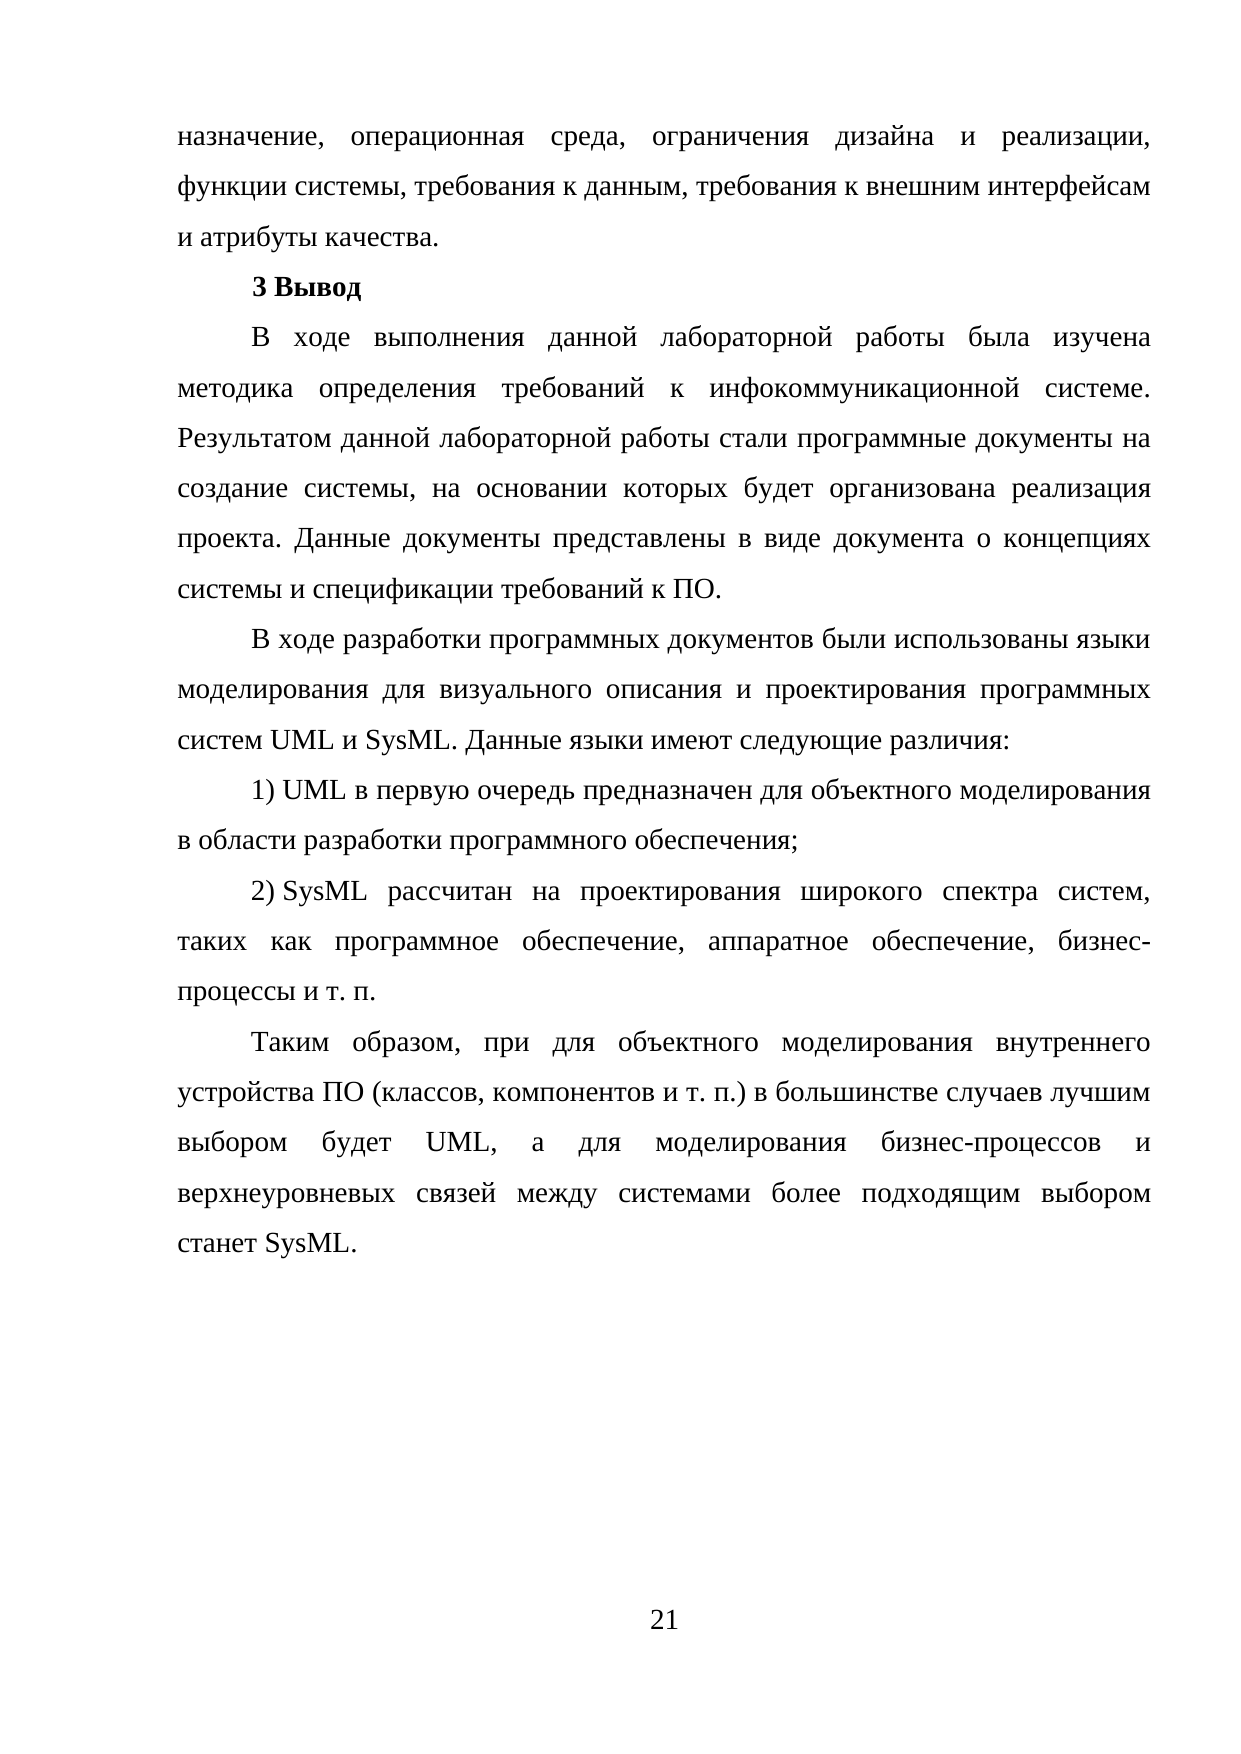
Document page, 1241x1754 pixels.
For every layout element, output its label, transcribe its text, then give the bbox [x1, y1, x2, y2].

text В ходе разработки программных документов были использованы языки моделирования для визуального описания и проектирования программных систем UML и SysML. Данные языки имеют следующие различия: [177, 621, 1152, 755]
text Таким образом, при для объектного моделирования внутреннего устройства ПО (классов, компонентов и т. п.) в большинстве случаев лучшим выбором будет UML, а для моделирования бизнес-процессов и верхнеуровневых связей между системами более подходящим выбором станет SysML. [177, 1024, 1152, 1258]
text В ходе выполнения данной лабораторной работы была изучена методика определения требований к инфокоммуникационной системе. Результатом данной лабораторной работы стали программные документы на создание системы, на основании которых будет организована реализация проекта. Данные документы представлены в виде документа о концепциях системы и спецификации требований к ПО. [177, 319, 1152, 604]
text назначение, операционная среда, ограничения дизайна и реализации, функции системы, требования к данным, требования к внешним интерфейсам и атрибуты качества. [177, 118, 1152, 252]
list UML в первую очередь предназначен для объектного моделирования в области разработки программного обеспечения; [177, 772, 1152, 856]
list SysML рассчитан на проектирования широкого спектра систем, таких как программное обеспечение, аппаратное обеспечение, бизнес-процессы и т. п. [177, 873, 1152, 1007]
subtitle Вывод [252, 269, 1152, 303]
